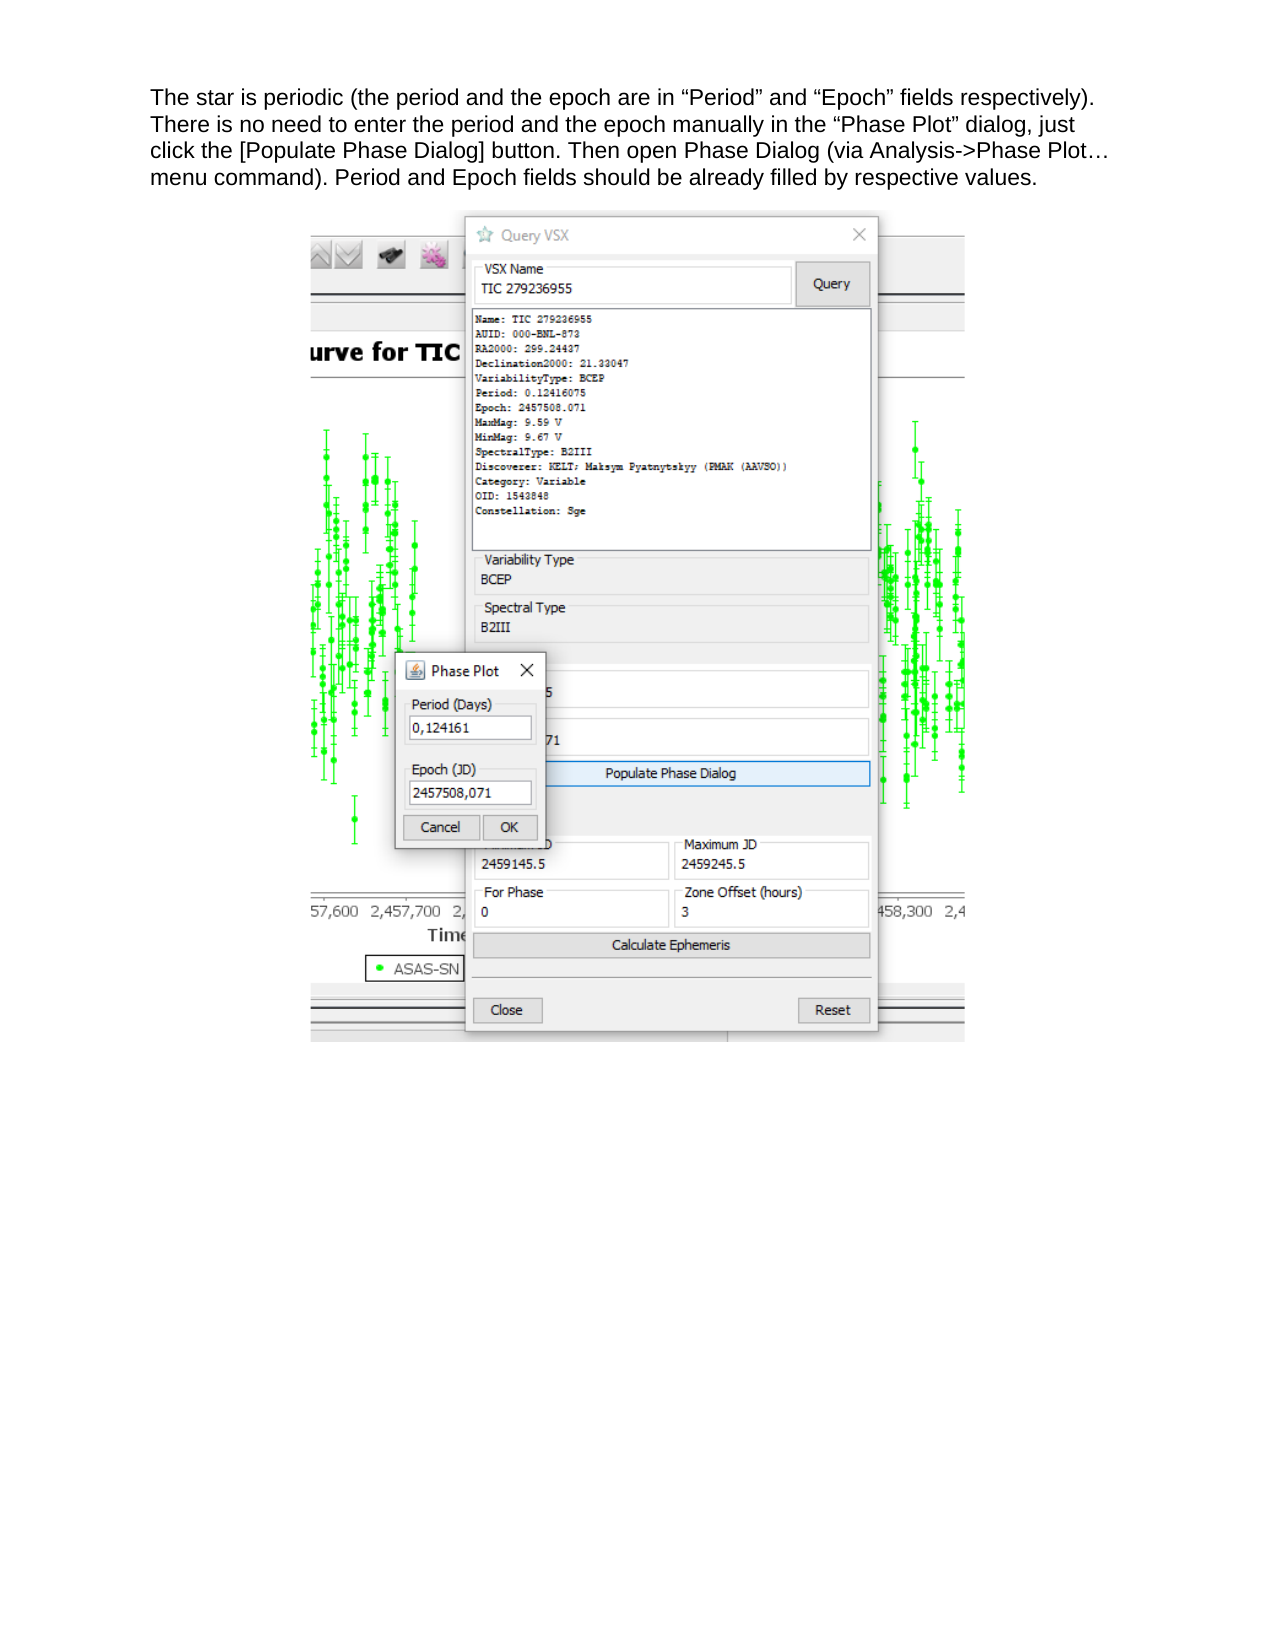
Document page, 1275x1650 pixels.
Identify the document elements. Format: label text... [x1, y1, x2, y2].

text The star is periodic (the period and the epoch are in “Period” and “Epoch” fields respectively). There is no need to enter the period and the epoch manually in the “Phase Plot” dialog, just click the [Populate Phase Dialog] button. Then open Phase Dialog (via Analysis->Phase Plot… menu command). Period and Epoch fields should be already filled by respective values. [150, 84, 1125, 190]
picture [310, 210, 965, 1042]
